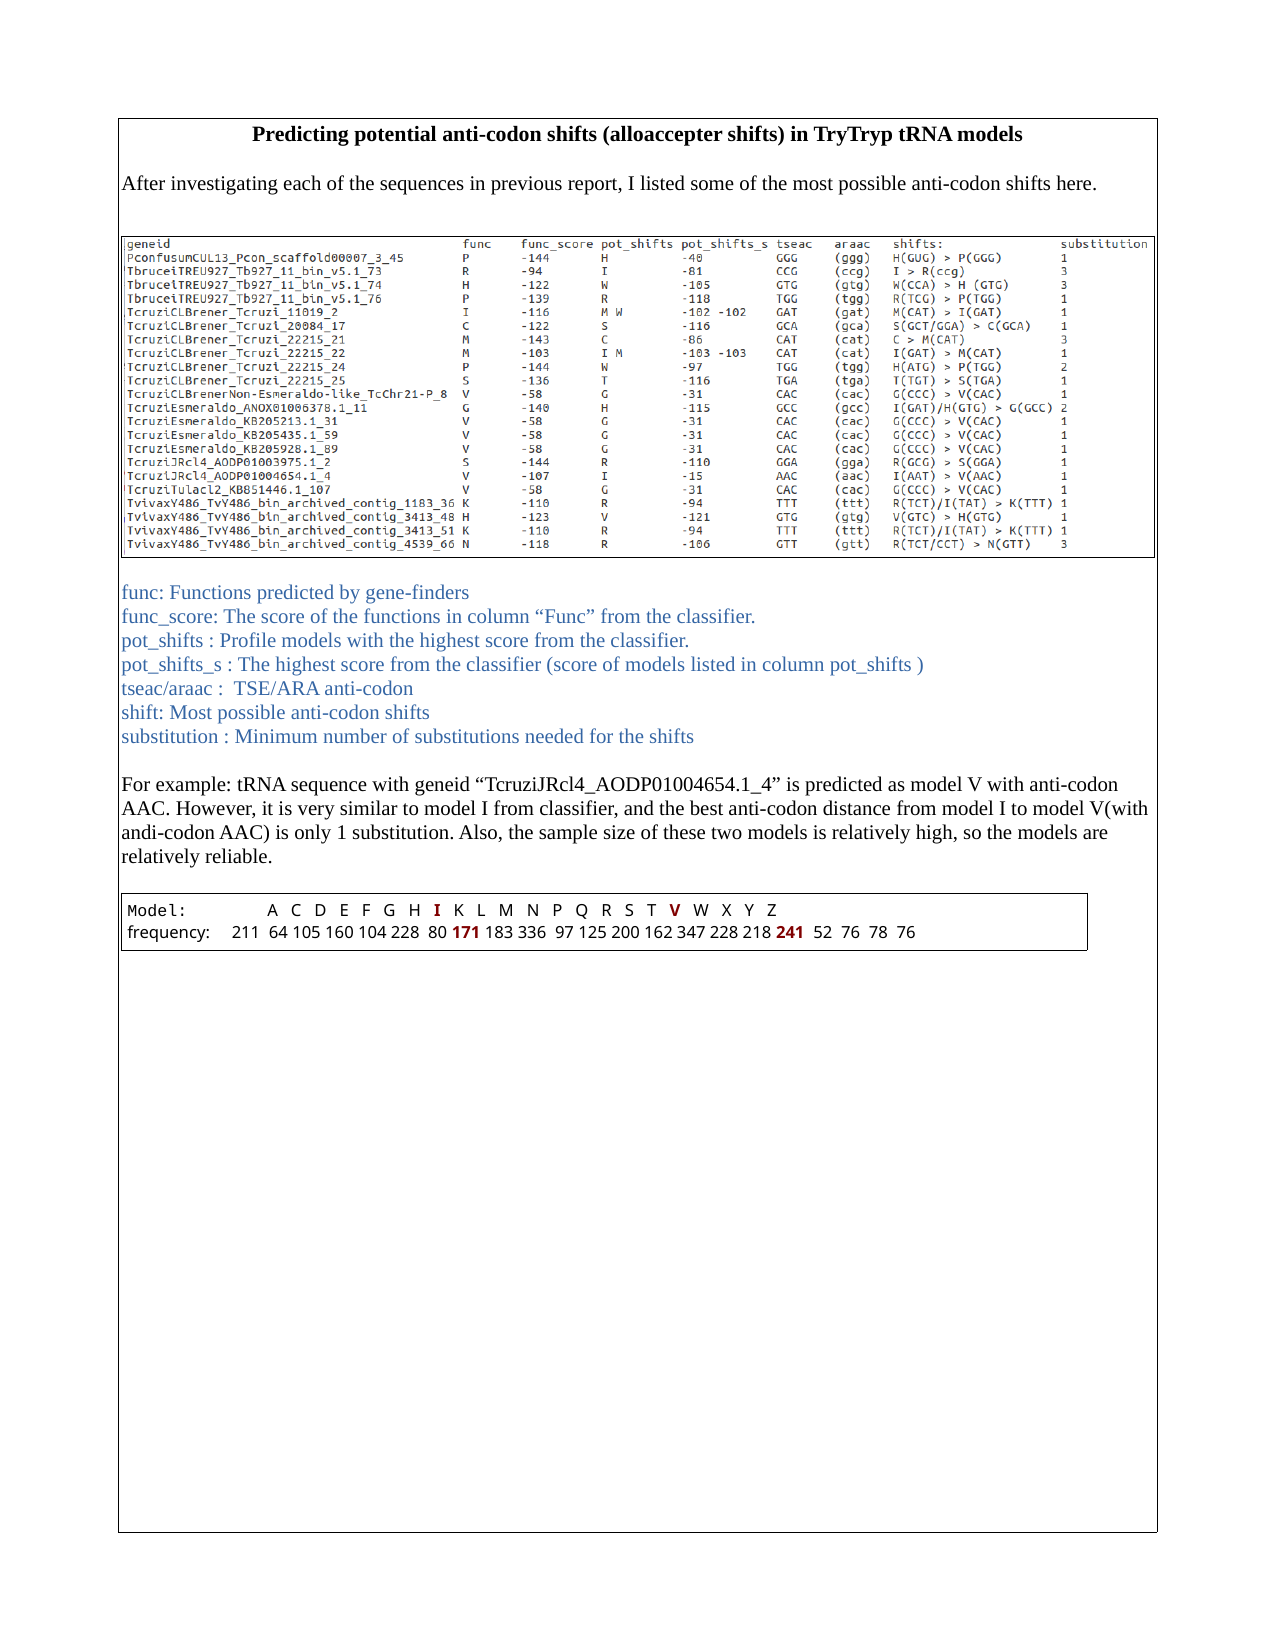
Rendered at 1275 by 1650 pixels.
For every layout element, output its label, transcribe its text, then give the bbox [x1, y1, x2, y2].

text After investigating each of the sequences in previous report, I listed some of the most possible anti-codon shifts here. [121, 171, 1154, 194]
text For example: tRNA sequence with geneid “TcruziJRcl4_AODP01004654.1_4” is predicted as model V with anti-codon AAC. However, it is very similar to model I from classifier, and the best anti-codon distance from model I to model V(with andi-codon AAC) is only 1 substitution. Also, the sample size of these two models is relatively high, so the models are relatively reliable. [121, 772, 1154, 868]
table_header Model: A C D E F G H I K L M N P Q R S T V W X Y Z frequency: 211 64 105 160 104 228 80 171 183 336 97 125 200 162 347 228 218 241 52 76 78 76 [122, 894, 1087, 949]
picture [124, 238, 1151, 555]
text substitution : Minimum number of substitutions needed for the shifts [121, 724, 1154, 748]
text tseac/araac : TSE/ARA anti-codon [121, 676, 1154, 700]
text pot_shifts : Profile models with the highest score from the classifier. [121, 628, 1154, 652]
text shift: Most possible anti-codon shifts [121, 700, 1154, 724]
text func: Functions predicted by gene-finders [121, 579, 1154, 604]
text func_score: The score of the functions in column “Func” from the classifier. [121, 604, 1154, 628]
text pot_shifts_s : The highest score from the classifier (score of models listed in column pot_shifts ) [121, 652, 1154, 676]
text Predicting potential anti-codon shifts (alloaccepter shifts) in TryTryp tRNA models [121, 121, 1154, 146]
